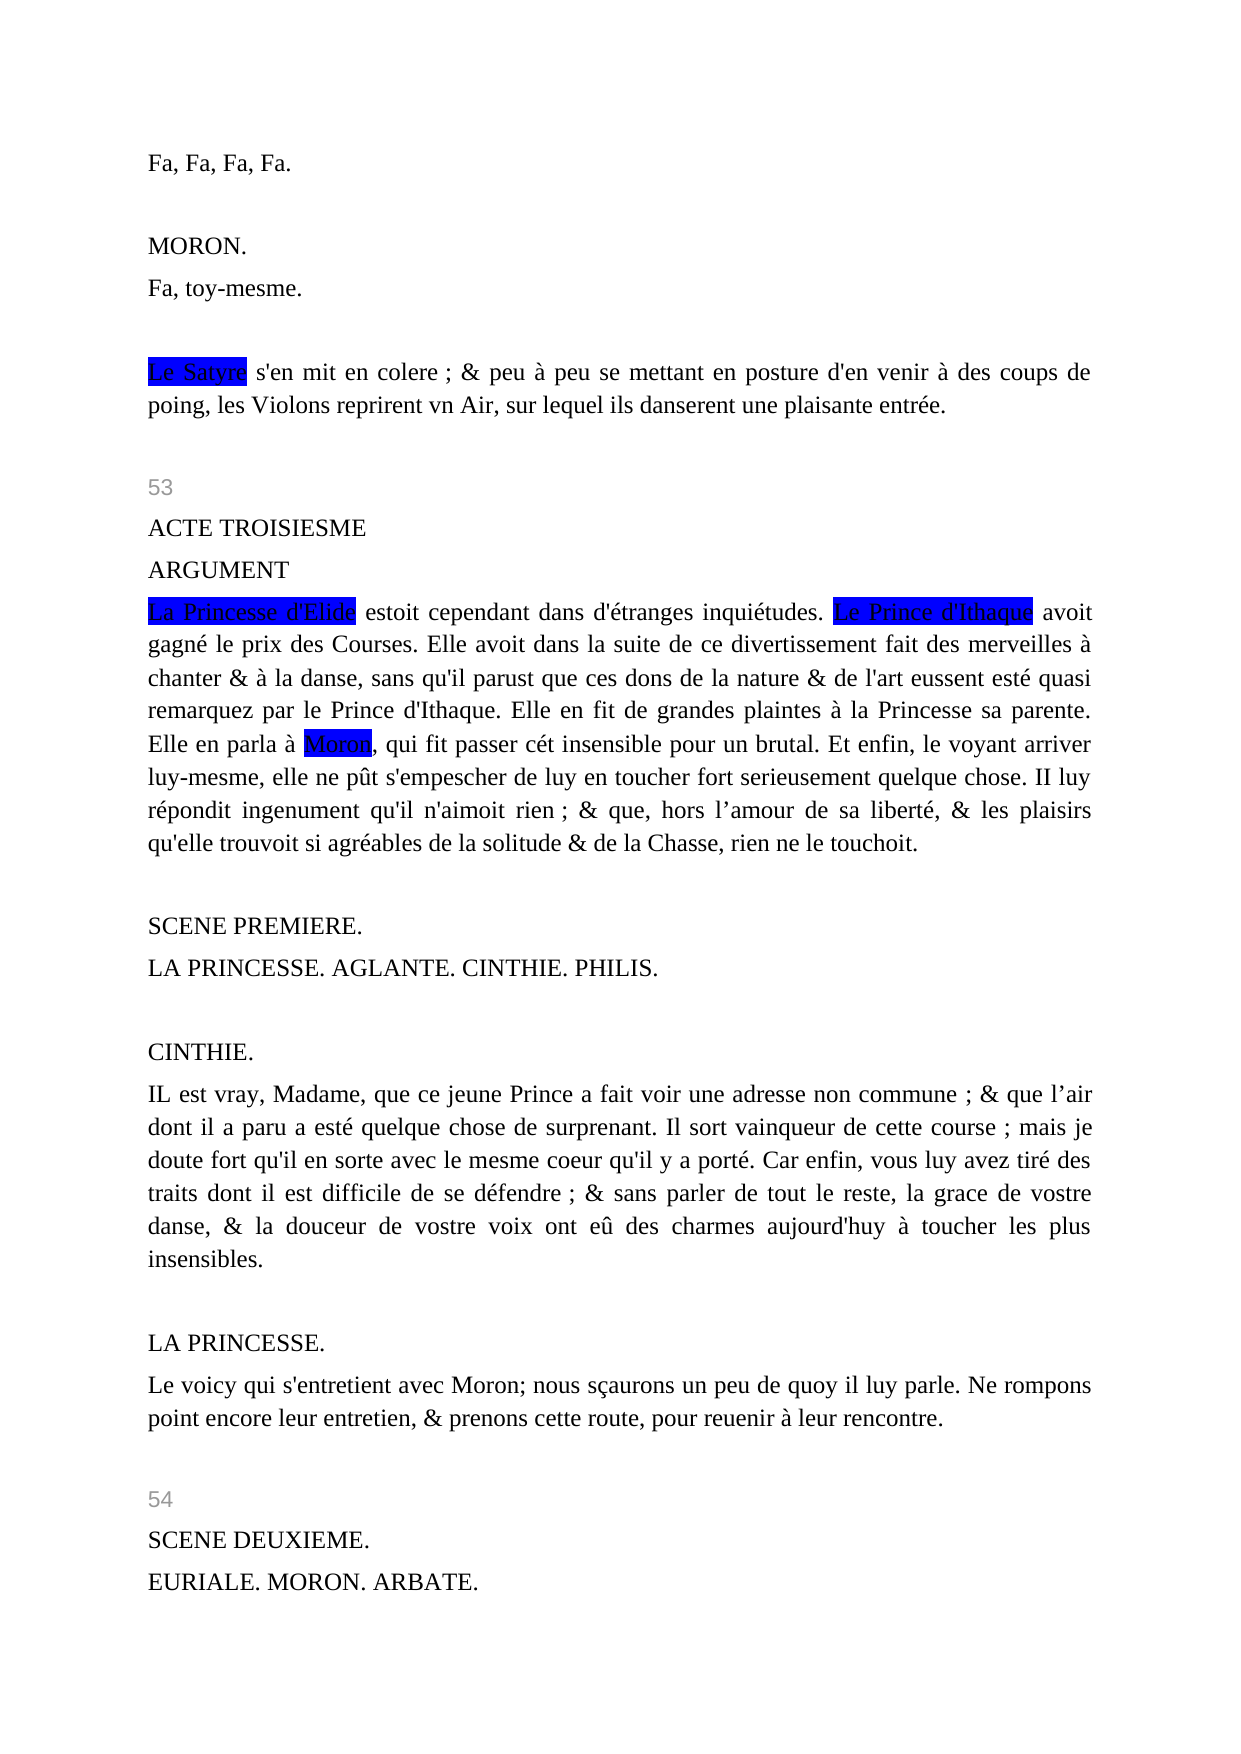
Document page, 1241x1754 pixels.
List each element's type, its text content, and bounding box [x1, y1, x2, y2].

text SCENE DEUXIEME. [148, 1526, 1093, 1554]
text Fa, Fa, Fa, Fa. [148, 148, 1093, 176]
text Le Satyre s'en mit en colere ; & peu à peu se mettant en posture d'en venir à des coups de poing, les Violons reprirent vn Air, sur lequel ils danserent une plaisante entrée. [148, 357, 1093, 419]
text CINTHIE. [148, 1037, 1093, 1066]
text LA PRINCESSE. AGLANTE. CINTHIE. PHILIS. [148, 953, 1093, 982]
text 54 [173, 1486, 1093, 1513]
text 53 [173, 474, 1093, 500]
text EURIALE. MORON. ARBATE. [148, 1567, 1093, 1596]
text Le voicy qui s'entretient avec Moron; nous sçaurons un peu de quoy il luy parle. Ne rompons point encore leur entretien, & prenons cette route, pour reuenir à leur rencontre. [148, 1370, 1093, 1431]
text IL est vray, Madame, que ce jeune Prince a fait voir une adresse non commune ; & que l’air dont il a paru a esté quelque chose de surprenant. Il sort vainqueur de cette course ; mais je doute fort qu'il en sorte avec le mesme coeur qu'il y a porté. Car enfin, vous luy avez tiré des traits dont il est difficile de se défendre ; & sans parler de tout le reste, la grace de vostre danse, & la douceur de vostre voix ont eû des charmes aujourd'huy à toucher les plus insensibles. [148, 1079, 1093, 1273]
text La Princesse d'Elide estoit cependant dans d'étranges inquiétudes. Le Prince d'Ithaque avoit gagné le prix des Courses. Elle avoit dans la suite de ce divertissement fait des merveilles à chanter & à la danse, sans qu'il parust que ces dons de la nature & de l'art eussent esté quasi remarquez par le Prince d'Ithaque. Elle en fit de grandes plaintes à la Princesse sa parente. Elle en parla à Moron, qui fit passer cét insensible pour un brutal. Et enfin, le voyant arriver luy-mesme, elle ne pût s'empescher de luy en toucher fort serieusement quelque chose. II luy répondit ingenument qu'il n'aimoit rien ; & que, hors l’amour de sa liberté, & les plaisirs qu'elle trouvoit si agréables de la solitude & de la Chasse, rien ne le touchoit. [148, 597, 1093, 856]
text Fa, toy-mesme. [148, 273, 1093, 302]
text LA PRINCESSE. [148, 1328, 1093, 1357]
text MORON. [148, 231, 1093, 260]
text ACTE TROISIESME [148, 513, 1093, 542]
text SCENE PREMIERE. [148, 911, 1093, 940]
text ARGUMENT [148, 555, 1093, 583]
